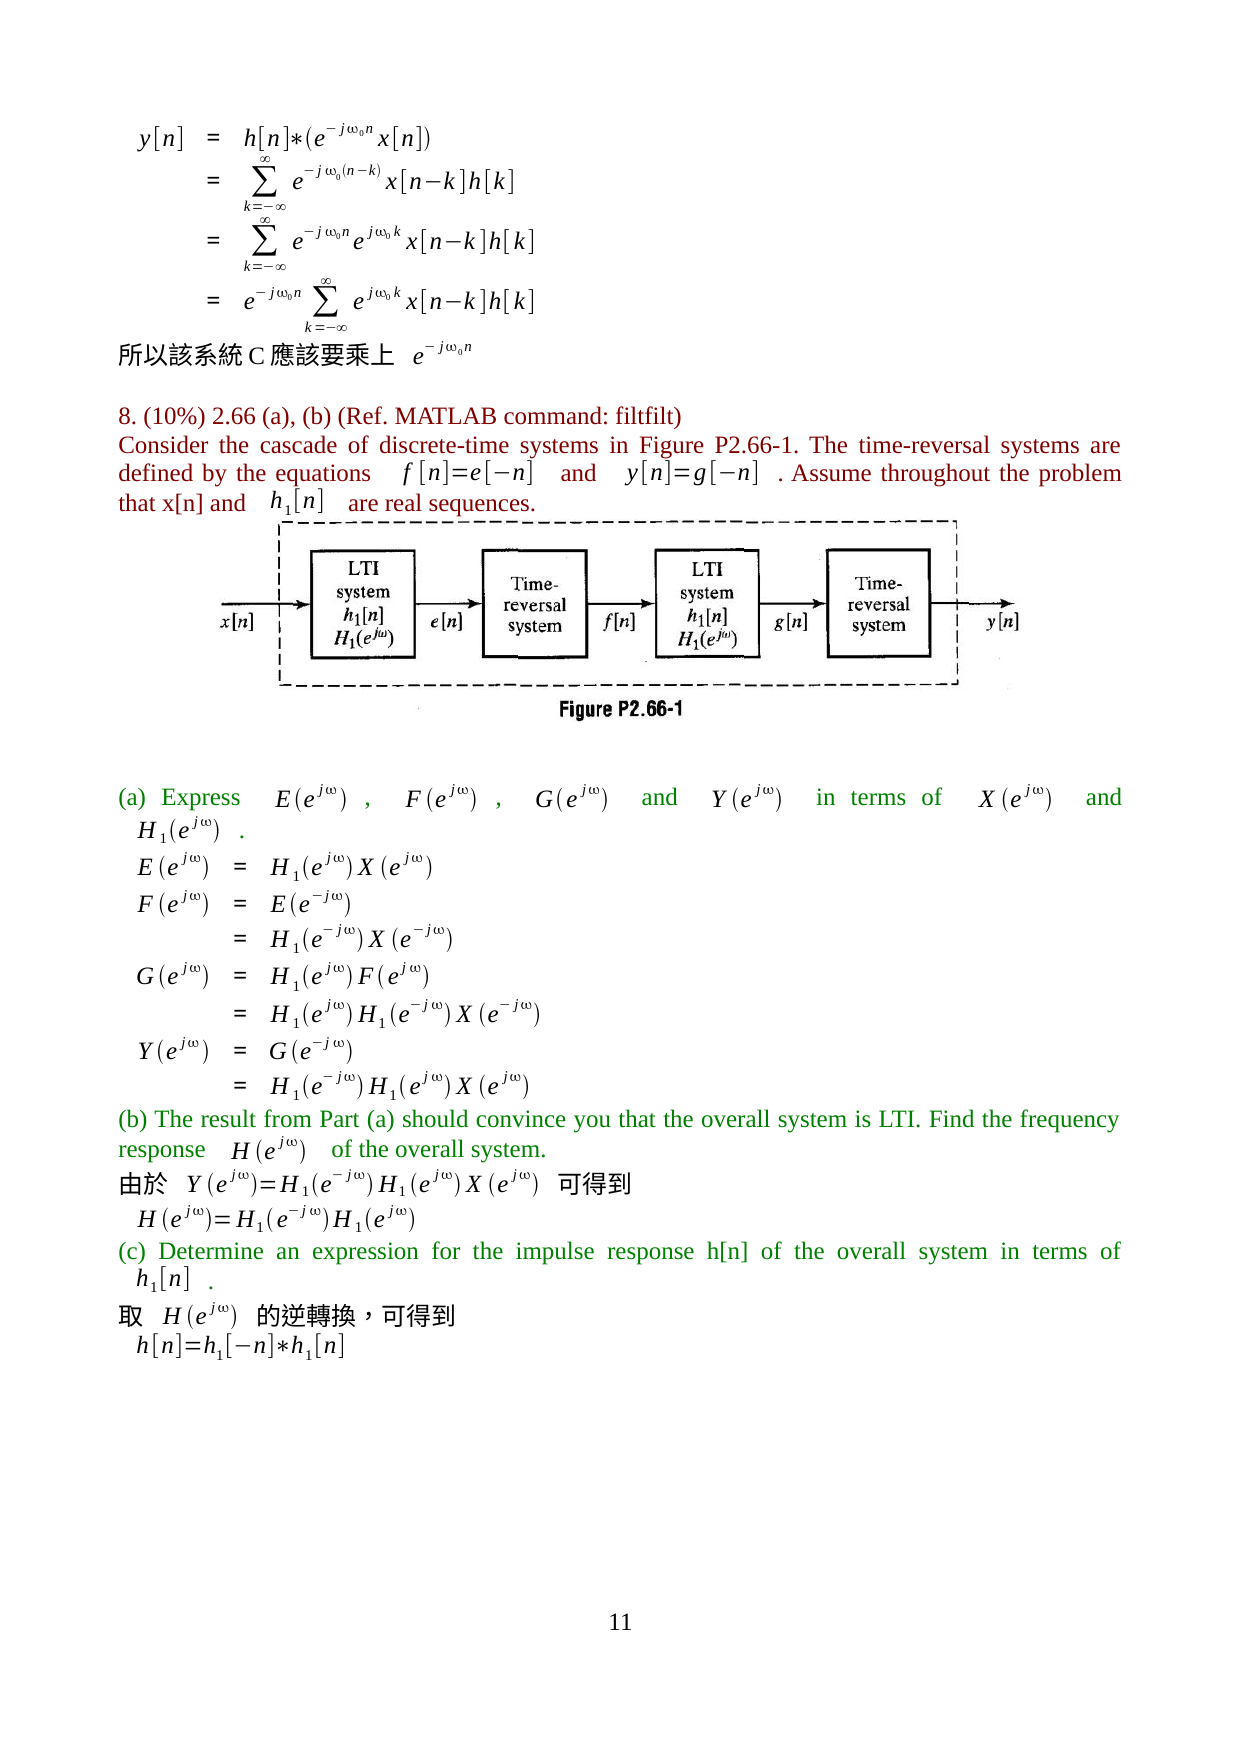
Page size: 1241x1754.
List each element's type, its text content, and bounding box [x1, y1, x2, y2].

text (c) Determine an expression for the impulse response h[n] of the overall system in terms of . [118, 1236, 1122, 1296]
text 所以該系統C應該要乘上 [118, 335, 1122, 372]
text Consider the cascade of discrete-time systems in Figure P2.66-1. The time-reversal systems are defined by the equations and . Assume throughout the problem that x[n] and are real sequences. [118, 430, 1122, 518]
text 由於可得到 [118, 1165, 1122, 1201]
text 取的逆轉換，可得到 [118, 1296, 1122, 1332]
text (b) The result from Part (a) should convince you that the overall system is LTI. Find the frequency response of the overall system. [118, 1104, 1122, 1165]
text 8. (10%) 2.66 (a), (b) (Ref. MATLAB command: filtfilt) [118, 401, 1122, 430]
text (a) Express , , and in terms of and . [118, 780, 1122, 847]
picture [218, 518, 1022, 723]
